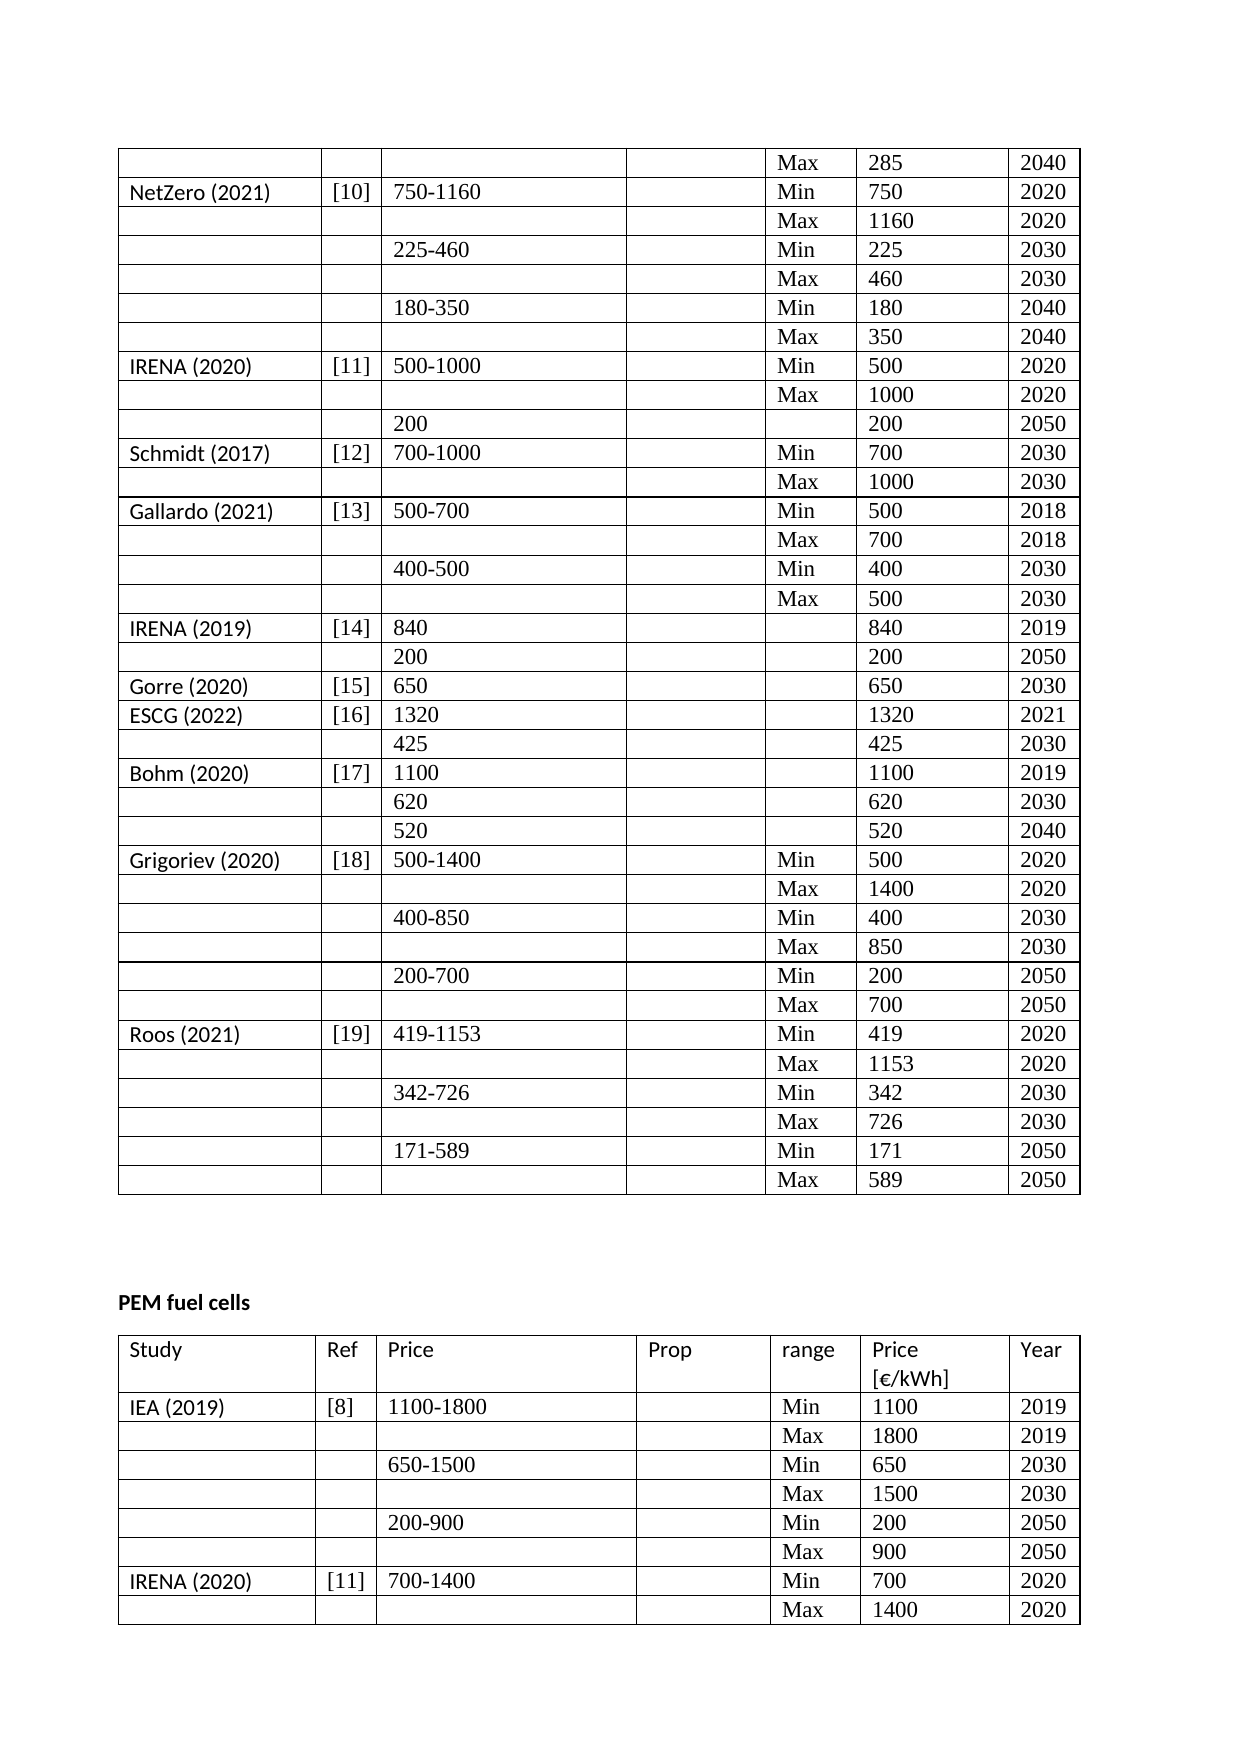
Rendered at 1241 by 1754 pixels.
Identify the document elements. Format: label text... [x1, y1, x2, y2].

table_cell [627, 991, 765, 1019]
table_cell [627, 498, 765, 525]
table_cell [627, 1079, 765, 1107]
table_cell 620 [382, 788, 626, 816]
table_cell [627, 875, 765, 903]
table_cell IRENA (2020) [119, 352, 321, 380]
table_cell Roos (2021) [119, 1021, 321, 1048]
table_cell 200-900 [377, 1509, 636, 1537]
table_cell NetZero (2021) [119, 178, 321, 206]
table_cell Max [766, 1050, 856, 1078]
table_cell 1100 [382, 759, 626, 787]
table_cell [322, 585, 381, 613]
table_cell [322, 149, 381, 177]
table_cell 500-700 [382, 498, 626, 525]
table_cell 2020 [1009, 875, 1079, 903]
table_cell 520 [857, 817, 1008, 845]
table_cell 2020 [1010, 1596, 1079, 1624]
table_cell 1000 [857, 381, 1008, 409]
table_cell 726 [857, 1108, 1008, 1136]
table_cell 419 [857, 1021, 1008, 1048]
table_cell 589 [857, 1166, 1008, 1194]
table_cell [627, 1137, 765, 1165]
table_header Year [1010, 1336, 1079, 1392]
table_cell 2020 [1009, 1021, 1079, 1048]
table_cell 342-726 [382, 1079, 626, 1107]
table_cell [637, 1451, 770, 1479]
table_cell [119, 730, 321, 758]
table_cell [627, 933, 765, 961]
table_cell 700 [861, 1567, 1009, 1595]
table_cell [627, 526, 765, 554]
table_cell Max [771, 1596, 860, 1624]
table_cell [119, 1079, 321, 1107]
table_cell 225-460 [382, 236, 626, 264]
table_cell [119, 294, 321, 322]
table_cell [11] [316, 1567, 376, 1595]
table_cell Max [766, 468, 856, 496]
table_cell [627, 730, 765, 758]
table_cell [119, 556, 321, 583]
table_cell [322, 963, 381, 990]
table_cell [119, 991, 321, 1019]
table_cell [322, 1166, 381, 1194]
table_cell [322, 207, 381, 235]
table_cell 2020 [1010, 1567, 1079, 1595]
table_cell [627, 614, 765, 642]
table_cell [119, 1596, 315, 1624]
table_cell [382, 991, 626, 1019]
table_cell [627, 759, 765, 787]
table_cell 2018 [1009, 498, 1079, 525]
table_cell [322, 1050, 381, 1078]
table_cell [766, 817, 856, 845]
table_cell 2030 [1009, 730, 1079, 758]
table_cell 2020 [1009, 846, 1079, 874]
table_cell [119, 933, 321, 961]
table_cell 650 [382, 672, 626, 700]
table_cell Max [766, 149, 856, 177]
table_cell 700 [857, 439, 1008, 467]
table_cell 400-850 [382, 904, 626, 932]
table_cell 425 [382, 730, 626, 758]
table_cell [316, 1480, 376, 1508]
table_cell Min [766, 439, 856, 467]
table_cell [637, 1509, 770, 1537]
table_cell 500 [857, 585, 1008, 613]
table_cell [322, 730, 381, 758]
table_cell Min [766, 236, 856, 264]
table_cell [627, 817, 765, 845]
table_cell Min [771, 1567, 860, 1595]
table_cell [322, 1137, 381, 1165]
table_cell [382, 265, 626, 293]
table_cell [119, 875, 321, 903]
table_cell [322, 294, 381, 322]
table_cell [377, 1480, 636, 1508]
table_cell 2019 [1010, 1422, 1079, 1450]
table_cell 650 [861, 1451, 1009, 1479]
table_cell Max [771, 1538, 860, 1566]
table_cell Max [766, 1108, 856, 1136]
table_cell [627, 1050, 765, 1078]
table_cell Gallardo (2021) [119, 498, 321, 525]
table_cell 700 [857, 991, 1008, 1019]
table_cell [766, 788, 856, 816]
table_cell ESCG (2022) [119, 701, 321, 729]
table_cell [322, 468, 381, 496]
table_cell 225 [857, 236, 1008, 264]
table_cell [119, 1137, 321, 1165]
table_cell [316, 1451, 376, 1479]
table_cell [637, 1538, 770, 1566]
table_cell 2030 [1009, 439, 1079, 467]
table_cell [627, 468, 765, 496]
table_cell 285 [857, 149, 1008, 177]
table_cell 2040 [1009, 149, 1079, 177]
table_cell [12] [322, 439, 381, 467]
table_cell Max [766, 323, 856, 351]
table_cell 2019 [1009, 614, 1079, 642]
table_cell 425 [857, 730, 1008, 758]
table_cell [8] [316, 1393, 376, 1421]
table_cell [627, 846, 765, 874]
table_cell 500 [857, 352, 1008, 380]
table_cell 500 [857, 846, 1008, 874]
table_cell [16] [322, 701, 381, 729]
table_cell [119, 207, 321, 235]
table_cell IRENA (2019) [119, 614, 321, 642]
table_cell Min [766, 178, 856, 206]
table_cell [322, 381, 381, 409]
table_cell [316, 1422, 376, 1450]
table_cell Min [771, 1393, 860, 1421]
table_cell [382, 1050, 626, 1078]
table_cell [627, 294, 765, 322]
table_cell [627, 672, 765, 700]
table_cell [119, 1108, 321, 1136]
table_cell 342 [857, 1079, 1008, 1107]
table_cell [627, 439, 765, 467]
table_cell Max [766, 585, 856, 613]
table_cell [766, 672, 856, 700]
table_cell [119, 468, 321, 496]
table_cell [316, 1596, 376, 1624]
table_cell [637, 1480, 770, 1508]
table_cell [377, 1538, 636, 1566]
table_cell 500 [857, 498, 1008, 525]
table_cell [377, 1596, 636, 1624]
table_cell 900 [861, 1538, 1009, 1566]
table_header Ref [316, 1336, 376, 1392]
table_cell 2019 [1010, 1393, 1079, 1421]
table_cell [382, 381, 626, 409]
table_cell Grigoriev (2020) [119, 846, 321, 874]
table_cell [627, 963, 765, 990]
table_cell [382, 526, 626, 554]
table_cell 2050 [1009, 410, 1079, 438]
table_cell 1800 [861, 1422, 1009, 1450]
table_cell 2050 [1010, 1509, 1079, 1537]
table_cell [766, 614, 856, 642]
table_cell [382, 1166, 626, 1194]
table_cell 620 [857, 788, 1008, 816]
table_cell [627, 904, 765, 932]
table_cell 2040 [1009, 817, 1079, 845]
table_cell [13] [322, 498, 381, 525]
table_cell [322, 323, 381, 351]
table_cell [119, 1050, 321, 1078]
table_cell 200 [382, 410, 626, 438]
table_cell 750 [857, 178, 1008, 206]
table_cell [766, 643, 856, 671]
table_cell [627, 323, 765, 351]
table_cell [637, 1422, 770, 1450]
table_cell [322, 1079, 381, 1107]
table_cell [322, 875, 381, 903]
table_cell 1100 [861, 1393, 1009, 1421]
table_cell 2040 [1009, 294, 1079, 322]
table_cell [119, 236, 321, 264]
table_cell 500-1000 [382, 352, 626, 380]
table_cell [627, 352, 765, 380]
table_cell [382, 1108, 626, 1136]
table_cell [119, 1451, 315, 1479]
table_cell 2050 [1009, 643, 1079, 671]
table_cell [119, 1538, 315, 1566]
table_cell [322, 1108, 381, 1136]
table_cell 1400 [861, 1596, 1009, 1624]
table_cell 419-1153 [382, 1021, 626, 1048]
table_cell IEA (2019) [119, 1393, 315, 1421]
table_cell [627, 556, 765, 583]
table_cell 200 [857, 643, 1008, 671]
table_cell 520 [382, 817, 626, 845]
table_cell 200 [857, 410, 1008, 438]
table_cell 2040 [1009, 323, 1079, 351]
table_cell 2030 [1009, 585, 1079, 613]
table_cell [15] [322, 672, 381, 700]
table_cell [766, 701, 856, 729]
table_cell 2021 [1009, 701, 1079, 729]
table_cell [627, 585, 765, 613]
table_cell 650-1500 [377, 1451, 636, 1479]
table_cell Max [766, 991, 856, 1019]
table_header Prop [637, 1336, 770, 1392]
table_cell [627, 236, 765, 264]
table_cell 460 [857, 265, 1008, 293]
table_cell 2030 [1009, 672, 1079, 700]
table_cell IRENA (2020) [119, 1567, 315, 1595]
table_cell Min [766, 1021, 856, 1048]
table_cell [119, 265, 321, 293]
table_cell 2030 [1009, 1108, 1079, 1136]
table_cell 1320 [857, 701, 1008, 729]
table_cell [119, 643, 321, 671]
table_cell 2020 [1009, 381, 1079, 409]
table_cell [119, 1480, 315, 1508]
table_cell [119, 788, 321, 816]
table_cell 2030 [1009, 904, 1079, 932]
table_cell [11] [322, 352, 381, 380]
table_cell Max [766, 875, 856, 903]
table_cell 2050 [1009, 963, 1079, 990]
table_cell Schmidt (2017) [119, 439, 321, 467]
table_cell 500-1400 [382, 846, 626, 874]
table_cell 850 [857, 933, 1008, 961]
table_cell [19] [322, 1021, 381, 1048]
table_cell Max [766, 381, 856, 409]
table_cell 2020 [1009, 207, 1079, 235]
table_cell [17] [322, 759, 381, 787]
table_cell [627, 178, 765, 206]
table_cell Min [766, 1079, 856, 1107]
table_cell Min [766, 963, 856, 990]
table_cell 200 [857, 963, 1008, 990]
table_cell [322, 236, 381, 264]
table_cell [627, 207, 765, 235]
table_cell 2050 [1009, 991, 1079, 1019]
table_cell [382, 585, 626, 613]
table_cell [637, 1567, 770, 1595]
table_cell [627, 643, 765, 671]
table_cell 1153 [857, 1050, 1008, 1078]
table_cell Max [766, 1166, 856, 1194]
table_cell 2030 [1009, 933, 1079, 961]
table_cell [382, 207, 626, 235]
table_cell [766, 759, 856, 787]
table_cell Max [766, 933, 856, 961]
table_cell [119, 381, 321, 409]
table_cell Min [766, 556, 856, 583]
table_cell [322, 788, 381, 816]
table_cell [119, 323, 321, 351]
table_cell Max [771, 1422, 860, 1450]
table_cell 180 [857, 294, 1008, 322]
table_cell [382, 875, 626, 903]
table_cell 750-1160 [382, 178, 626, 206]
table_cell 400 [857, 556, 1008, 583]
table_cell Min [771, 1451, 860, 1479]
table_cell 1500 [861, 1480, 1009, 1508]
table_cell [10] [322, 178, 381, 206]
table_cell Min [766, 498, 856, 525]
table_cell 171-589 [382, 1137, 626, 1165]
table_cell [322, 410, 381, 438]
table_cell [119, 526, 321, 554]
table_cell 840 [857, 614, 1008, 642]
table_cell [322, 643, 381, 671]
table_cell 400-500 [382, 556, 626, 583]
table_cell [382, 323, 626, 351]
table_cell [627, 410, 765, 438]
table_cell Max [766, 265, 856, 293]
table_cell 2050 [1009, 1137, 1079, 1165]
table_cell [627, 701, 765, 729]
table_cell [627, 381, 765, 409]
table_cell [627, 265, 765, 293]
table_cell Max [771, 1480, 860, 1508]
table_cell 840 [382, 614, 626, 642]
table_cell 2030 [1009, 468, 1079, 496]
table_cell 400 [857, 904, 1008, 932]
table_cell 2019 [1009, 759, 1079, 787]
table_cell [627, 1108, 765, 1136]
table_cell 2020 [1009, 178, 1079, 206]
table_cell 1160 [857, 207, 1008, 235]
table_header Price [377, 1336, 636, 1392]
table_cell Min [766, 1137, 856, 1165]
table_cell [322, 904, 381, 932]
table_cell [322, 933, 381, 961]
table_cell Max [766, 526, 856, 554]
table_cell [766, 730, 856, 758]
table_cell 2030 [1009, 788, 1079, 816]
table_cell 2030 [1009, 265, 1079, 293]
table_cell [627, 149, 765, 177]
table_cell 2030 [1010, 1480, 1079, 1508]
table_cell 2018 [1009, 526, 1079, 554]
table_cell Min [766, 904, 856, 932]
table_cell Bohm (2020) [119, 759, 321, 787]
table_cell 700-1000 [382, 439, 626, 467]
table_cell 2020 [1009, 352, 1079, 380]
table_cell 2020 [1009, 1050, 1079, 1078]
table_cell 200 [861, 1509, 1009, 1537]
table_header Study [119, 1336, 315, 1392]
text PEM fuel cells [118, 1288, 1122, 1316]
table_cell [119, 817, 321, 845]
table_cell 1100 [857, 759, 1008, 787]
table_cell Min [766, 846, 856, 874]
table_cell [377, 1422, 636, 1450]
table_cell [322, 817, 381, 845]
table_cell [637, 1596, 770, 1624]
table_cell [119, 149, 321, 177]
table_cell 700 [857, 526, 1008, 554]
table_cell [322, 556, 381, 583]
table_cell 2050 [1009, 1166, 1079, 1194]
table_cell 2030 [1009, 556, 1079, 583]
table_cell [18] [322, 846, 381, 874]
table_cell 180-350 [382, 294, 626, 322]
table_cell [322, 526, 381, 554]
table_cell 2030 [1010, 1451, 1079, 1479]
table_cell 350 [857, 323, 1008, 351]
table_cell 1000 [857, 468, 1008, 496]
table_cell [627, 1166, 765, 1194]
table_cell Min [766, 294, 856, 322]
table_cell [322, 265, 381, 293]
table_cell [119, 1509, 315, 1537]
table_cell [316, 1538, 376, 1566]
table_cell 2030 [1009, 236, 1079, 264]
table_cell [627, 788, 765, 816]
table_cell [382, 149, 626, 177]
table_cell 200-700 [382, 963, 626, 990]
table_cell [637, 1393, 770, 1421]
table_cell Min [771, 1509, 860, 1537]
table_cell [14] [322, 614, 381, 642]
table_cell [322, 991, 381, 1019]
table_cell Max [766, 207, 856, 235]
table_cell Gorre (2020) [119, 672, 321, 700]
table_cell 171 [857, 1137, 1008, 1165]
table_cell 200 [382, 643, 626, 671]
table_cell [766, 410, 856, 438]
table_cell [382, 933, 626, 961]
table_cell 2030 [1009, 1079, 1079, 1107]
table_cell 1400 [857, 875, 1008, 903]
table_cell [316, 1509, 376, 1537]
table_cell [119, 1422, 315, 1450]
table_cell 1100-1800 [377, 1393, 636, 1421]
table_cell [119, 1166, 321, 1194]
table_cell [119, 904, 321, 932]
table_cell [627, 1021, 765, 1048]
table_cell [119, 963, 321, 990]
table_cell [382, 468, 626, 496]
table_cell 700-1400 [377, 1567, 636, 1595]
table_cell 2050 [1010, 1538, 1079, 1566]
table_cell [119, 410, 321, 438]
table_header Price [€/kWh] [861, 1336, 1009, 1392]
table_cell [119, 585, 321, 613]
table_cell 1320 [382, 701, 626, 729]
table_cell Min [766, 352, 856, 380]
table_cell 650 [857, 672, 1008, 700]
table_header range [771, 1336, 860, 1392]
